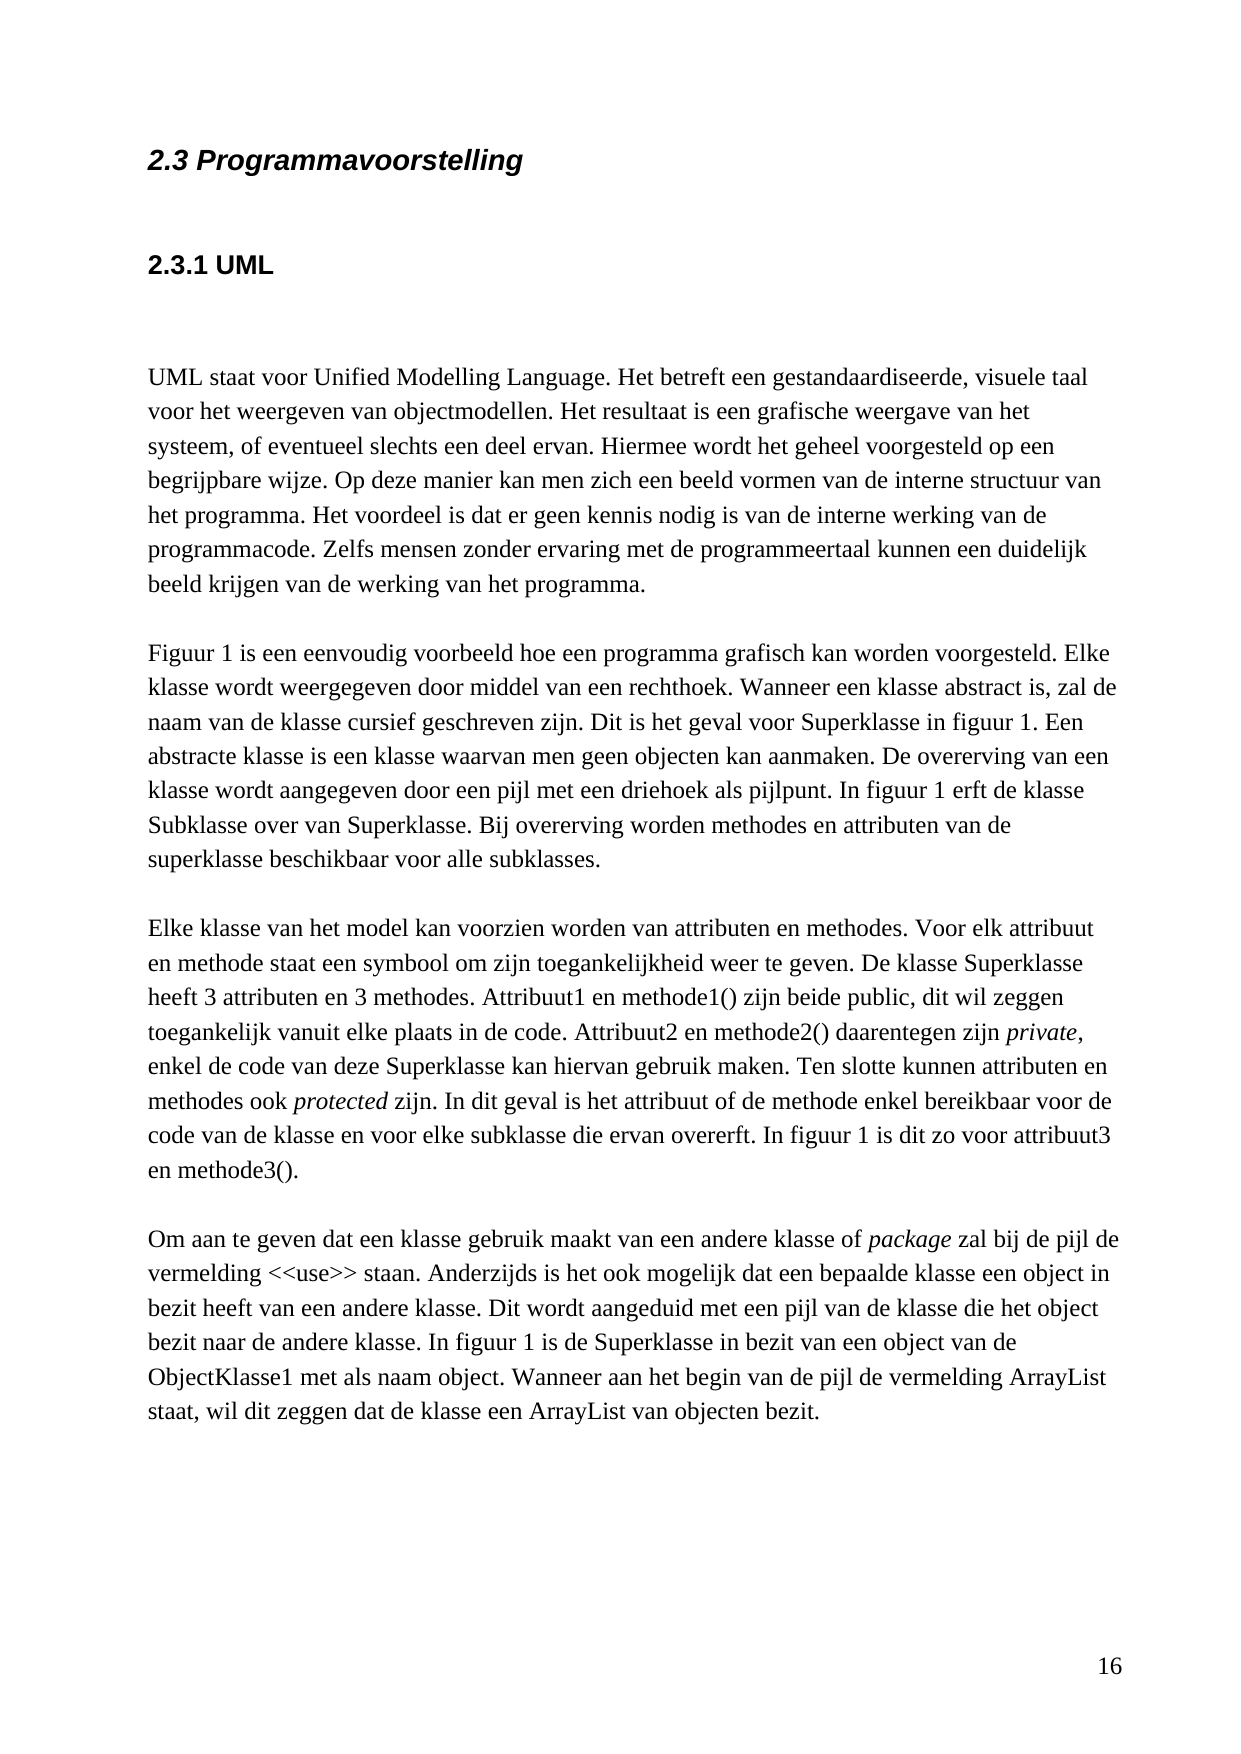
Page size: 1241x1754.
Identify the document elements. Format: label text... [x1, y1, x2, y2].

text Om aan te geven dat een klasse gebruik maakt van een andere klasse of package zal bij de pijl de vermelding <<use>> staan. Anderzijds is het ook mogelijk dat een bepaalde klasse een object in bezit heeft van een andere klasse. Dit wordt aangeduid met een pijl van de klasse die het object bezit naar de andere klasse. In figuur 1 is de Superklasse in bezit van een object van de ObjectKlasse1 met als naam object. Wanneer aan het begin van de pijl de vermelding ArrayList staat, wil dit zeggen dat de klasse een ArrayList van objecten bezit. [148, 1224, 1122, 1425]
text 2.3.1 UML [148, 249, 1122, 280]
text Elke klasse van het model kan voorzien worden van attributen en methodes. Voor elk attribuut en methode staat een symbool om zijn toegankelijkheid weer te geven. De klasse Superklasse heeft 3 attributen en 3 methodes. Attribuut1 en methode1() zijn beide public, dit wil zeggen toegankelijk vanuit elke plaats in de code. Attribuut2 en methode2() daarentegen zijn private, enkel de code van deze Superklasse kan hiervan gebruik maken. Ten slotte kunnen attributen en methodes ook protected zijn. In dit geval is het attribuut of de methode enkel bereikbaar voor de code van de klasse en voor elke subklasse die ervan overerft. In figuur 1 is dit zo voor attribuut3 en methode3(). [148, 913, 1122, 1183]
text 2.3 Programmavoorstelling [148, 143, 1122, 177]
text UML staat voor Unified Modelling Language. Het betreft een gestandaardiseerde, visuele taal voor het weergeven van objectmodellen. Het resultaat is een grafische weergave van het systeem, of eventueel slechts een deel ervan. Hiermee wordt het geheel voorgesteld op een begrijpbare wijze. Op deze manier kan men zich een beeld vormen van de interne structuur van het programma. Het voordeel is dat er geen kennis nodig is van de interne werking van de programmacode. Zelfs mensen zonder ervaring met de programmeertaal kunnen een duidelijk beeld krijgen van de werking van het programma. [148, 362, 1122, 597]
text Figuur 1 is een eenvoudig voorbeeld hoe een programma grafisch kan worden voorgesteld. Elke klasse wordt weergegeven door middel van een rechthoek. Wanneer een klasse abstract is, zal de naam van de klasse cursief geschreven zijn. Dit is het geval voor Superklasse in figuur 1. Een abstracte klasse is een klasse waarvan men geen objecten kan aanmaken. De overerving van een klasse wordt aangegeven door een pijl met een driehoek als pijlpunt. In figuur 1 erft de klasse Subklasse over van Superklasse. Bij overerving worden methodes en attributen van de superklasse beschikbaar voor alle subklasses. [148, 638, 1122, 873]
